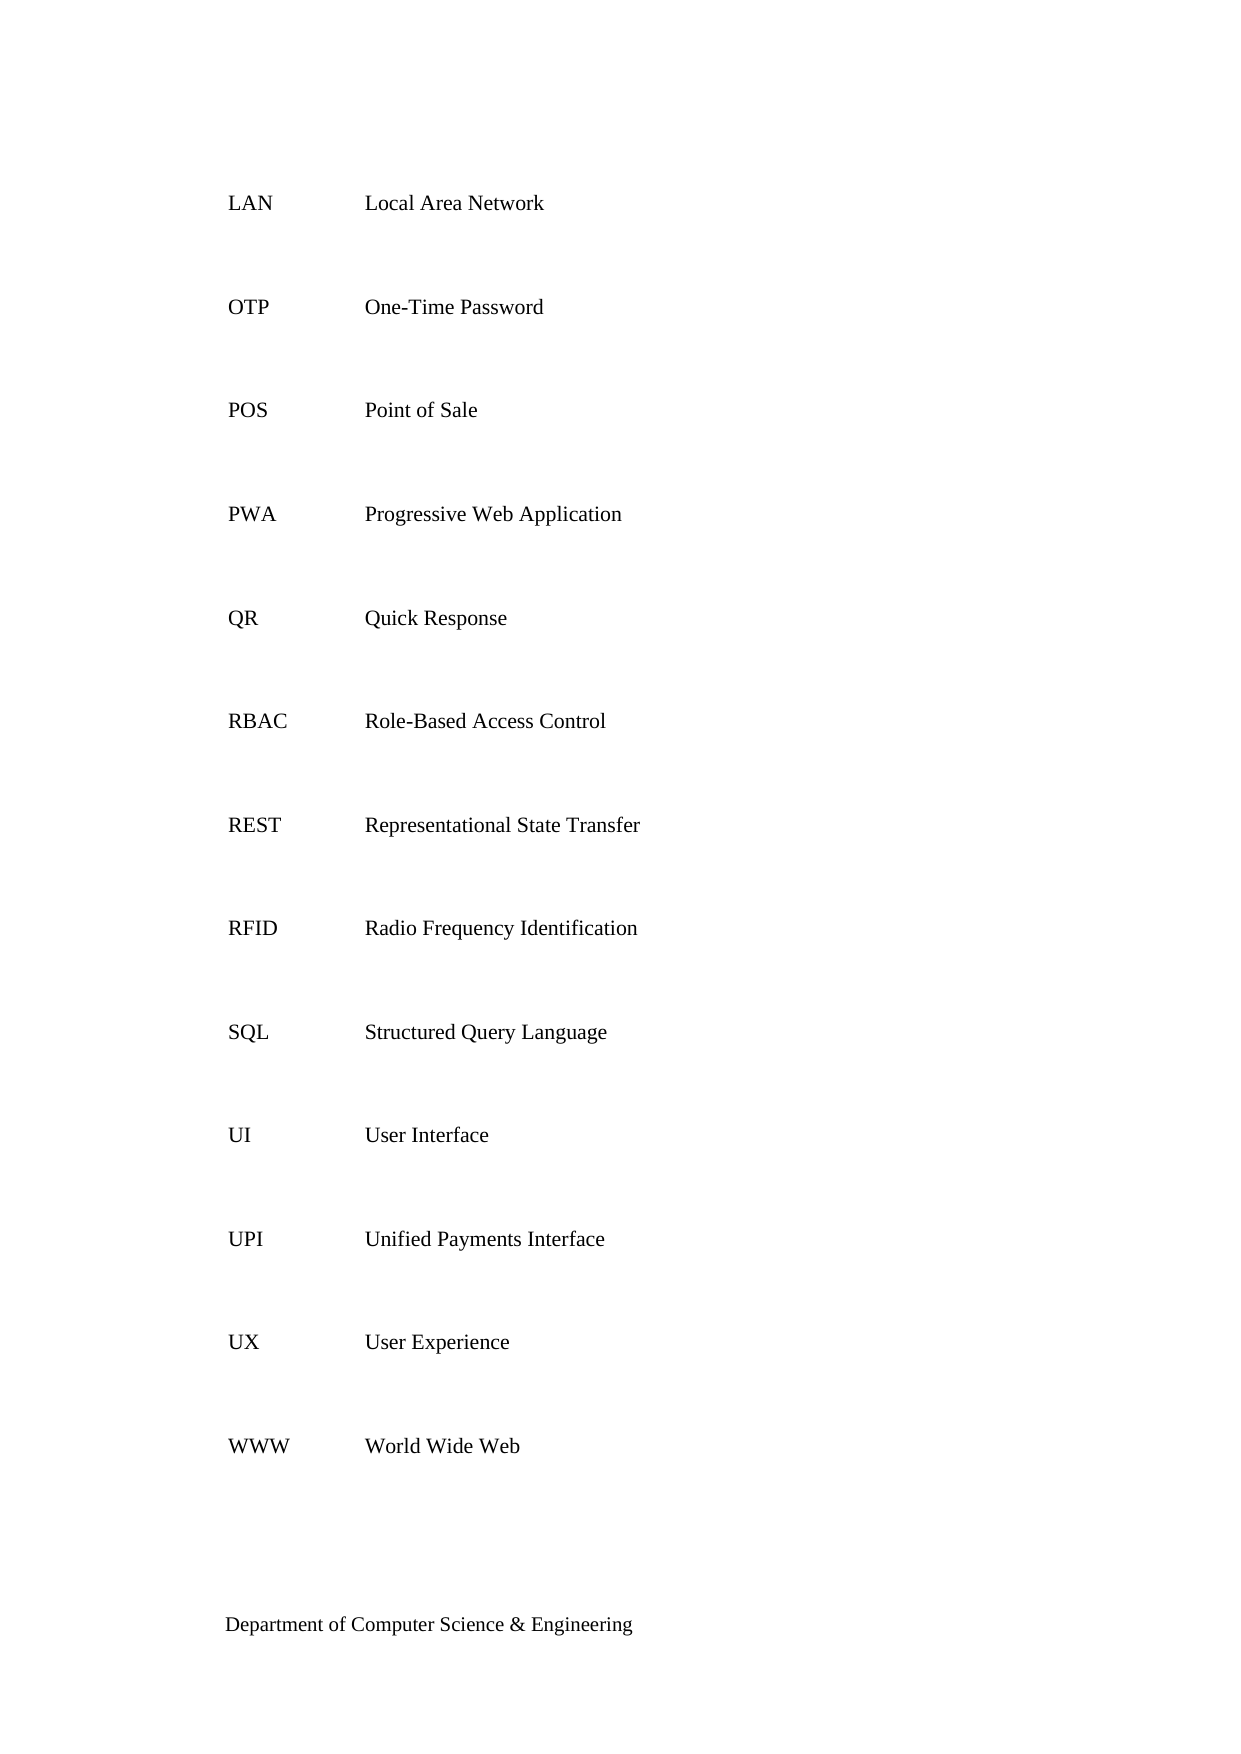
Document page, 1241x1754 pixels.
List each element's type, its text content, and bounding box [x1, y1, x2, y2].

table_cell REST [225, 771, 362, 875]
table_cell One-Time Password [362, 254, 689, 357]
table_cell Local Area Network [362, 150, 689, 253]
table_cell Structured Query Language [362, 978, 689, 1082]
table_cell User Interface [362, 1082, 689, 1185]
table_cell UPI [225, 1185, 362, 1289]
table_cell LAN [225, 150, 362, 253]
table_cell QR [225, 564, 362, 668]
table_cell Progressive Web Application [362, 461, 689, 564]
table_cell User Experience [362, 1289, 689, 1392]
table_cell OTP [225, 254, 362, 357]
table_cell Representational State Transfer [362, 771, 689, 875]
table_cell PWA [225, 461, 362, 564]
table_cell RBAC [225, 668, 362, 771]
table_cell World Wide Web [362, 1393, 689, 1496]
table_cell RFID [225, 875, 362, 978]
table_cell WWW [225, 1393, 362, 1496]
table_cell Radio Frequency Identification [362, 875, 689, 978]
table_cell POS [225, 357, 362, 461]
table_cell Point of Sale [362, 357, 689, 461]
table_cell Role-Based Access Control [362, 668, 689, 771]
table_cell Quick Response [362, 564, 689, 668]
table_cell UI [225, 1082, 362, 1185]
table_cell UX [225, 1289, 362, 1392]
table_cell SQL [225, 978, 362, 1082]
table_cell Unified Payments Interface [362, 1185, 689, 1289]
